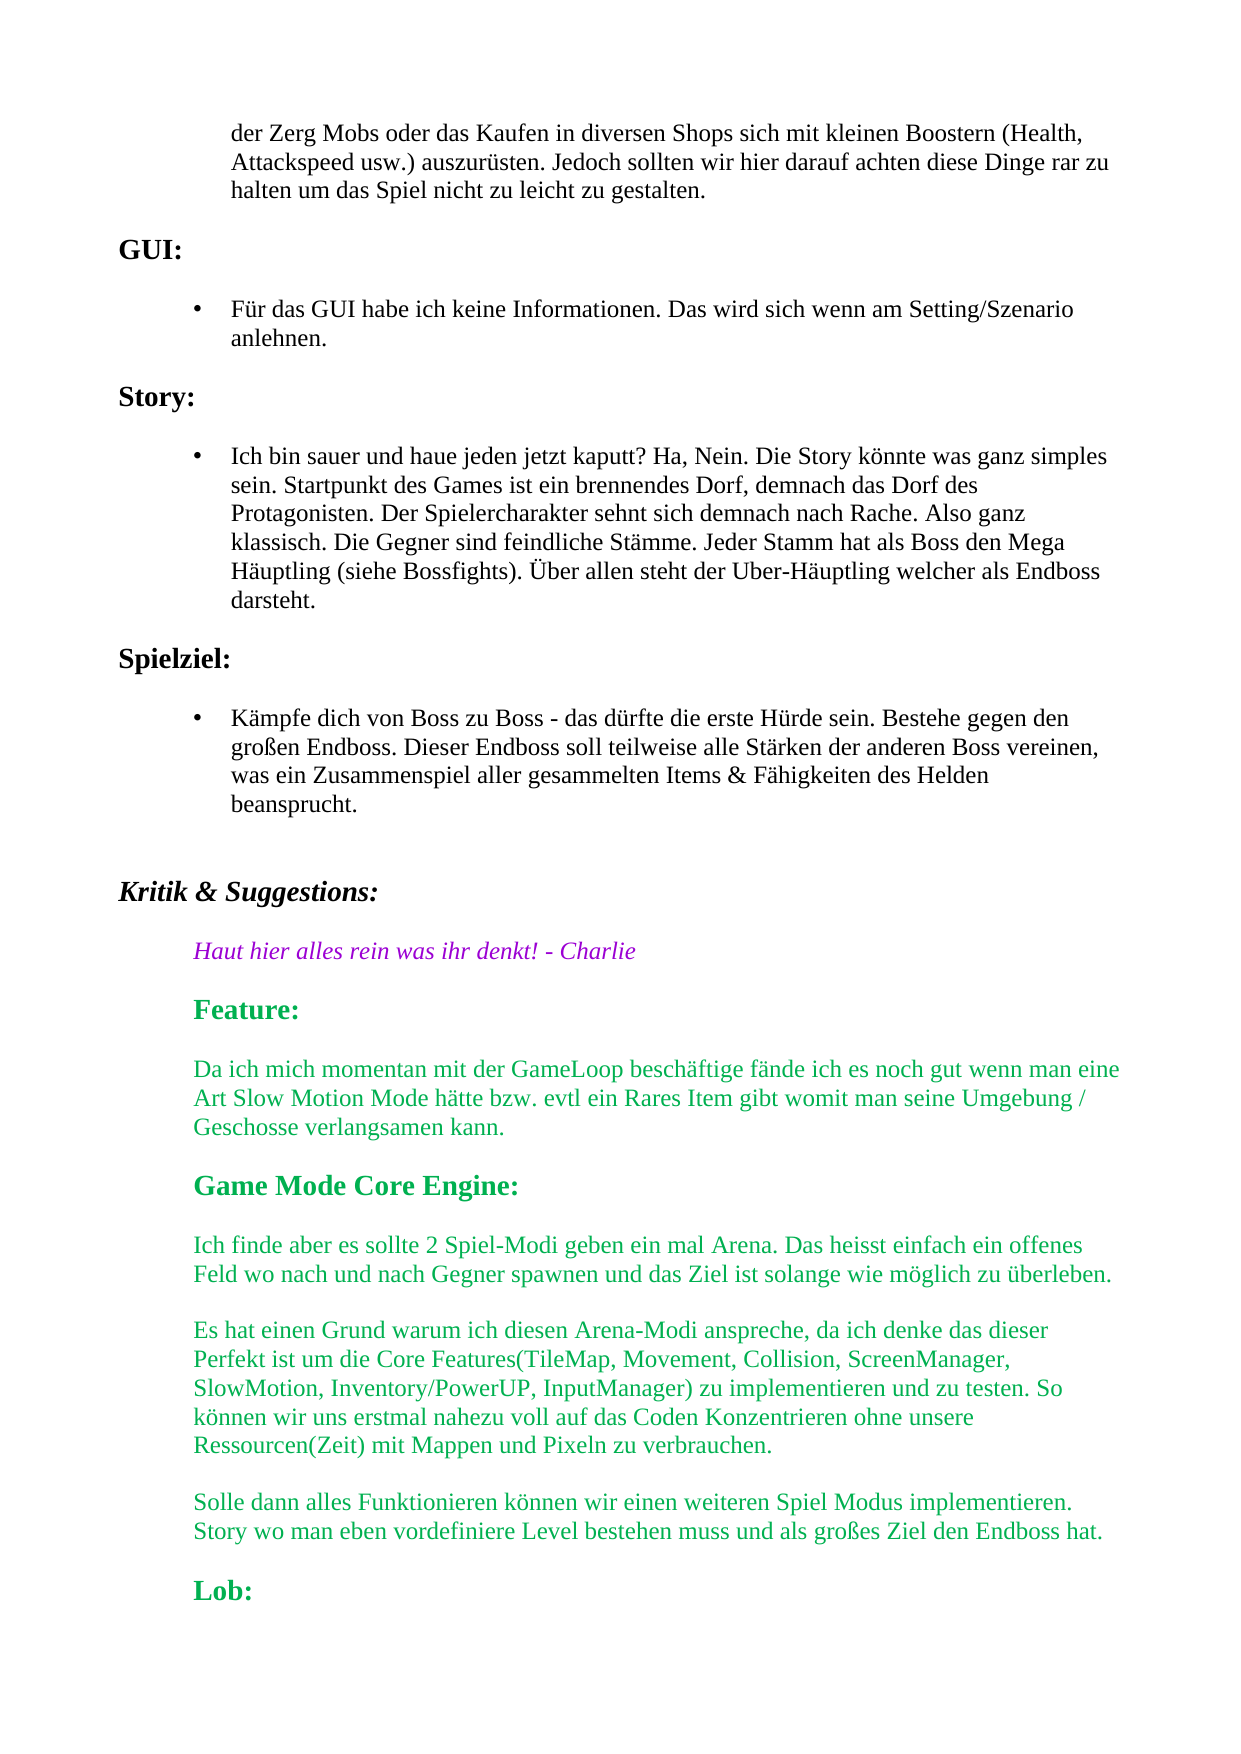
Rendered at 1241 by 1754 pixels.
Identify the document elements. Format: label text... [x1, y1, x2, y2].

list Für das GUI habe ich keine Informationen. Das wird sich wenn am Setting/Szenario anlehnen. [193, 294, 1122, 351]
list Kämpfe dich von Boss zu Boss - das dürfte die erste Hürde sein. Bestehe gegen den großen Endboss. Dieser Endboss soll teilweise alle Stärken der anderen Boss vereinen, was ein Zusammenspiel aller gesammelten Items & Fähigkeiten des Helden beansprucht. [193, 703, 1122, 818]
list der Zerg Mobs oder das Kaufen in diversen Shops sich mit kleinen Boostern (Health, Attackspeed usw.) auszurüsten. Jedoch sollten wir hier darauf achten diese Dinge rar zu halten um das Spiel nicht zu leicht zu gestalten. [193, 118, 1122, 204]
text Da ich mich momentan mit der GameLoop beschäftige fände ich es noch gut wenn man eine Art Slow Motion Mode hätte bzw. evtl ein Rares Item gibt womit man seine Umgebung / Geschosse verlangsamen kann. [193, 1054, 1122, 1140]
text Solle dann alles Funktionieren können wir einen weiteren Spiel Modus implementieren. Story wo man eben vordefiniere Level bestehen muss und als großes Ziel den Endboss hat. [193, 1487, 1122, 1545]
text Ich finde aber es sollte 2 Spiel-Modi geben ein mal Arena. Das heisst einfach ein offenes Feld wo nach und nach Gegner spawnen und das Ziel ist solange wie möglich zu überleben. [193, 1230, 1122, 1287]
list Ich bin sauer und haue jeden jetzt kaputt? Ha, Nein. Die Story könnte was ganz simples sein. Startpunkt des Games ist ein brennendes Dorf, demnach das Dorf des Protagonisten. Der Spielercharakter sehnt sich demnach nach Rache. Also ganz klassisch. Die Gegner sind feindliche Stämme. Jeder Stamm hat als Boss den Mega Häuptling (siehe Bossfights). Über allen steht der Uber-Häuptling welcher als Endboss darsteht. [193, 441, 1122, 613]
text Haut hier alles rein was ihr denkt! - Charlie [193, 936, 1122, 964]
text Story: [118, 379, 1122, 413]
text GUI: [118, 232, 1122, 266]
text Kritik & Suggestions: [118, 874, 1122, 908]
text Spielziel: [118, 642, 1122, 675]
text Lob: [193, 1573, 1122, 1606]
text Feature: [193, 992, 1122, 1026]
text Es hat einen Grund warum ich diesen Arena-Modi anspreche, da ich denke das dieser Perfekt ist um die Core Features(TileMap, Movement, Collision, ScreenManager, SlowMotion, Inventory/PowerUP, InputManager) zu implementieren und zu testen. So können wir uns erstmal nahezu voll auf das Coden Konzentrieren ohne unsere Ressourcen(Zeit) mit Mappen und Pixeln zu verbrauchen. [193, 1315, 1122, 1459]
text Game Mode Core Engine: [193, 1168, 1122, 1202]
